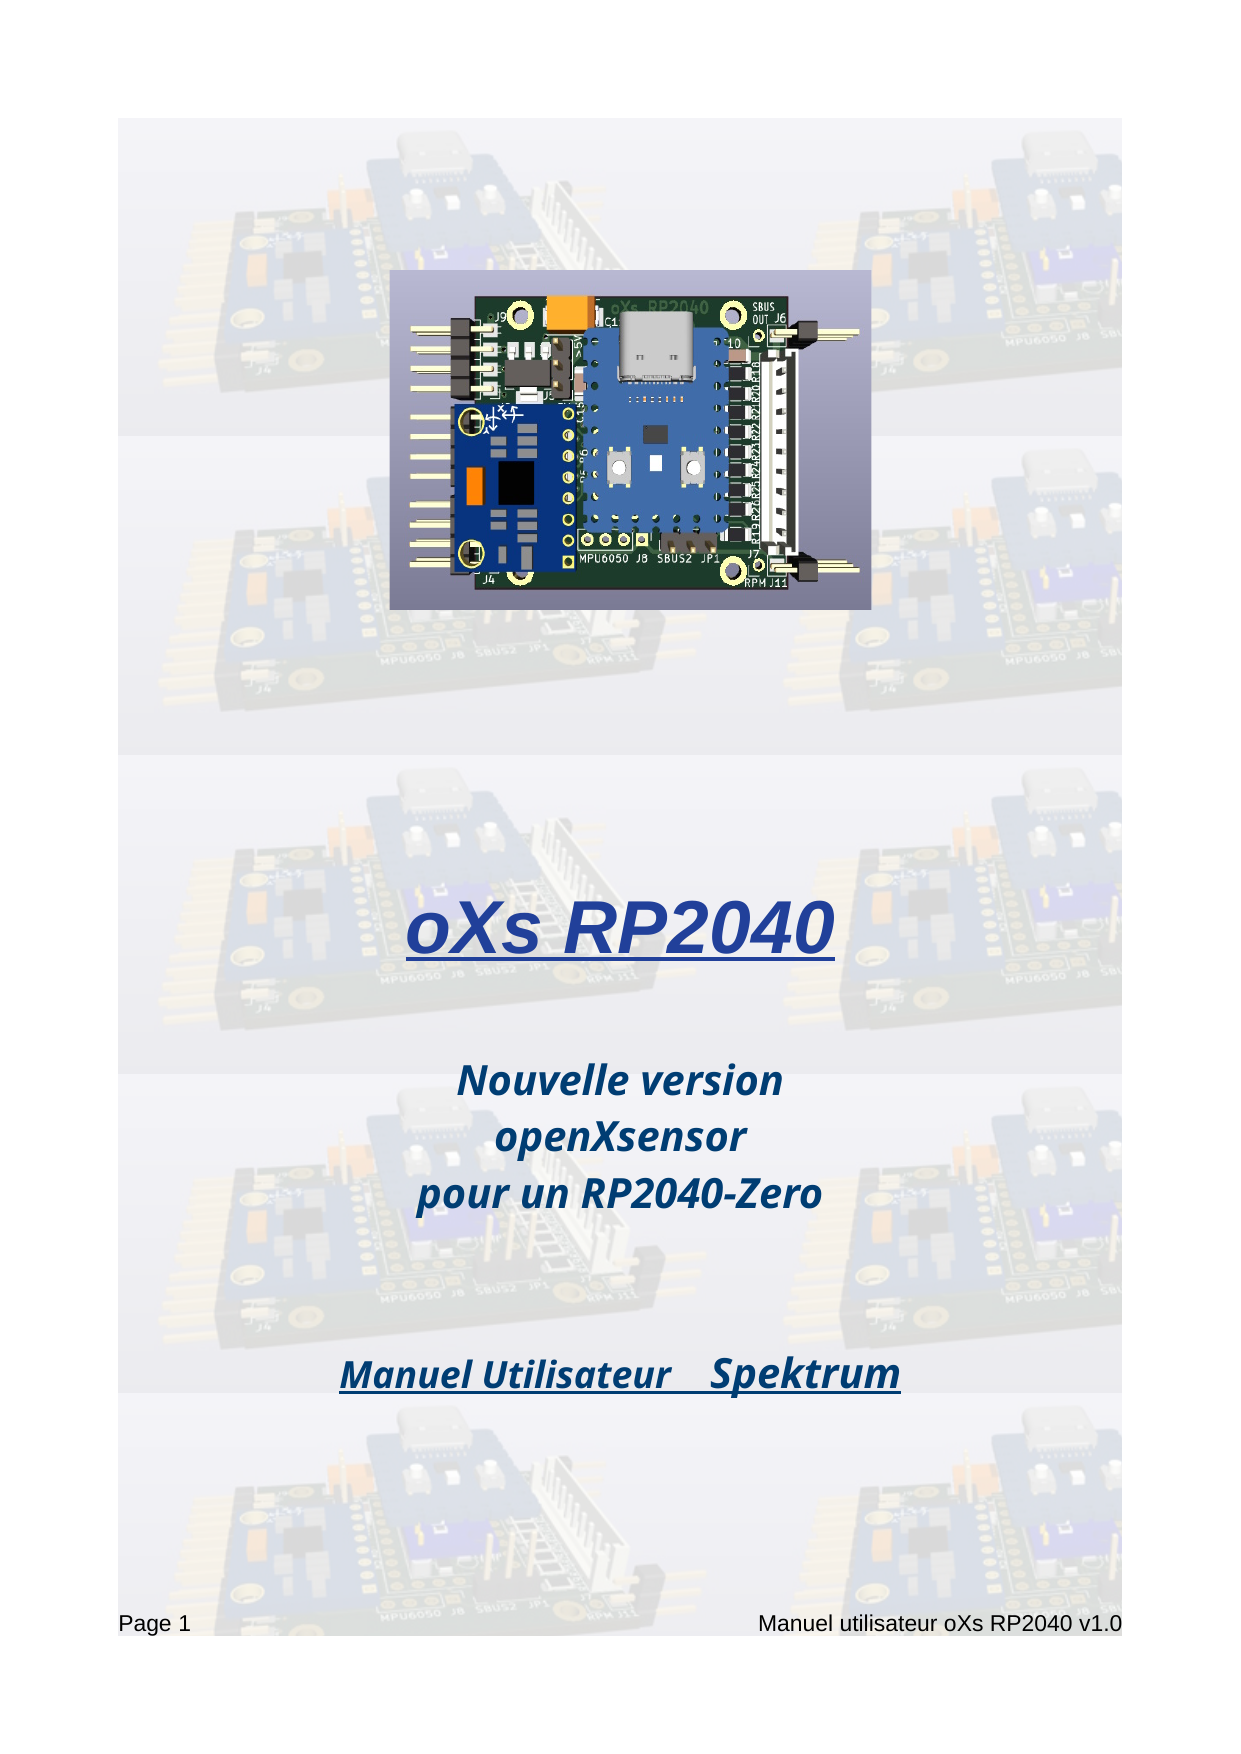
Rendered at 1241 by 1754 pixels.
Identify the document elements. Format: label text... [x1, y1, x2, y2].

subtitle pour un RP2040-Zero [118, 1164, 1122, 1221]
subtitle openXsensor [118, 1107, 1122, 1164]
subtitle oXs RP2040 [118, 883, 1122, 969]
subtitle Nouvelle version [118, 1050, 1122, 1107]
picture [389, 270, 872, 610]
subtitle Manuel Utilisateur Spektrum [118, 1343, 1122, 1400]
